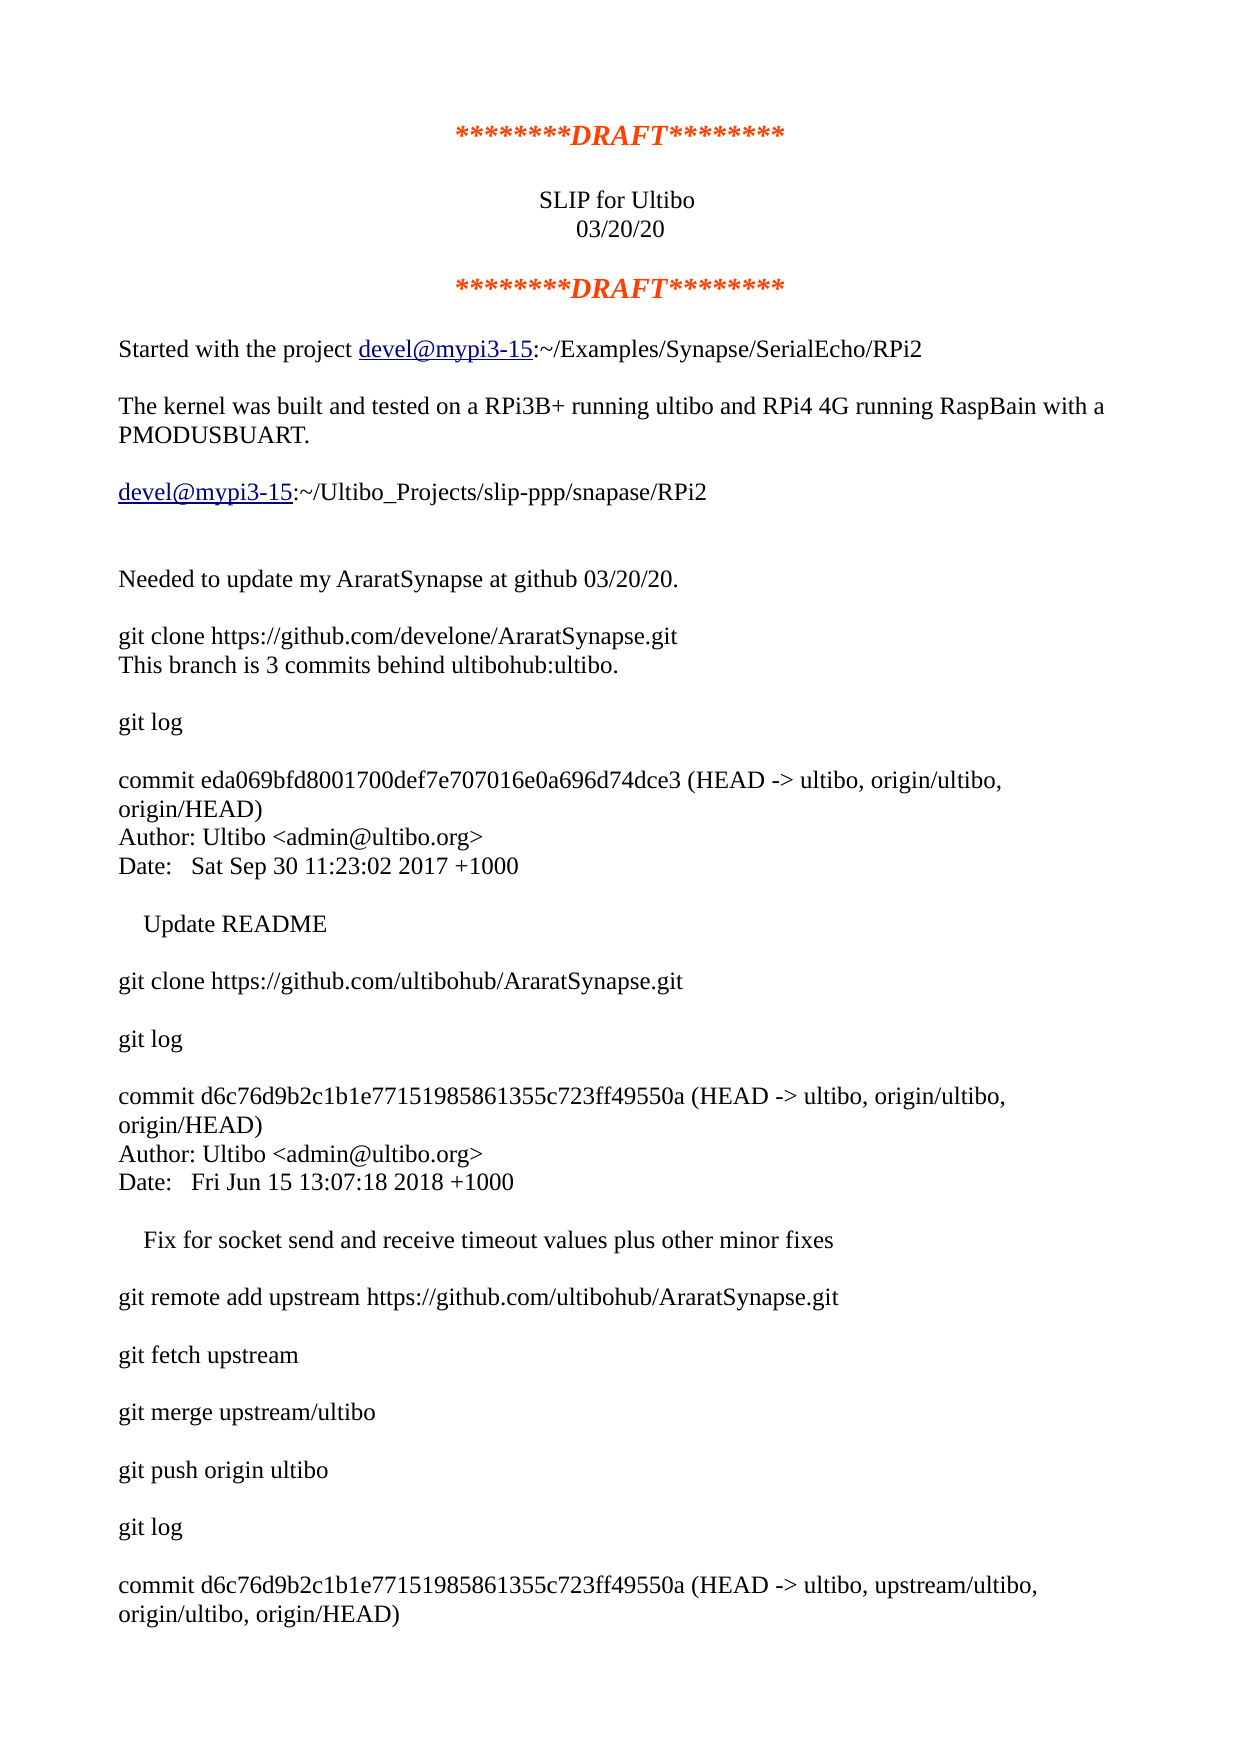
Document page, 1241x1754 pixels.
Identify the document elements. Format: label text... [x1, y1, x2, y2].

text 03/20/20 [118, 214, 1122, 243]
text Fix for socket send and receive timeout values plus other minor fixes [118, 1225, 1122, 1254]
text commit d6c76d9b2c1b1e77151985861355c723ff49550a (HEAD -> ultibo, upstream/ultibo, origin/ultibo, origin/HEAD) [118, 1570, 1122, 1627]
text Needed to update my AraratSynapse at github 03/20/20. [118, 564, 1122, 592]
text git clone https://github.com/ultibohub/AraratSynapse.git [118, 966, 1122, 995]
text git fetch upstream [118, 1340, 1122, 1369]
text Author: Ultibo <admin@ultibo.org> [118, 822, 1122, 851]
text Update README [118, 909, 1122, 937]
text git merge upstream/ultibo [118, 1397, 1122, 1426]
text git clone https://github.com/develone/AraratSynapse.git [118, 621, 1122, 650]
text git remote add upstream https://github.com/ultibohub/AraratSynapse.git [118, 1282, 1122, 1311]
text Date: Sat Sep 30 11:23:02 2017 +1000 [118, 851, 1122, 880]
text devel@mypi3-15:~/Ultibo_Projects/slip-ppp/snapase/RPi2 [118, 477, 1122, 506]
text ********DRAFT******** [118, 118, 1122, 152]
text git log [118, 1024, 1122, 1052]
text Started with the project devel@mypi3-15:~/Examples/Synapse/SerialEcho/RPi2 [118, 334, 1122, 362]
text git log [118, 707, 1122, 736]
text git push origin ultibo [118, 1455, 1122, 1484]
text ********DRAFT******** [118, 271, 1122, 305]
text SLIP for Ultibo [118, 185, 1122, 214]
text Date: Fri Jun 15 13:07:18 2018 +1000 [118, 1167, 1122, 1196]
text commit d6c76d9b2c1b1e77151985861355c723ff49550a (HEAD -> ultibo, origin/ultibo, origin/HEAD) [118, 1081, 1122, 1139]
text git log [118, 1512, 1122, 1541]
text The kernel was built and tested on a RPi3B+ running ultibo and RPi4 4G running RaspBain with a PMODUSBUART. [118, 391, 1122, 449]
text This branch is 3 commits behind ultibohub:ultibo. [118, 650, 1122, 679]
text commit eda069bfd8001700def7e707016e0a696d74dce3 (HEAD -> ultibo, origin/ultibo, origin/HEAD) [118, 765, 1122, 822]
text Author: Ultibo <admin@ultibo.org> [118, 1139, 1122, 1167]
